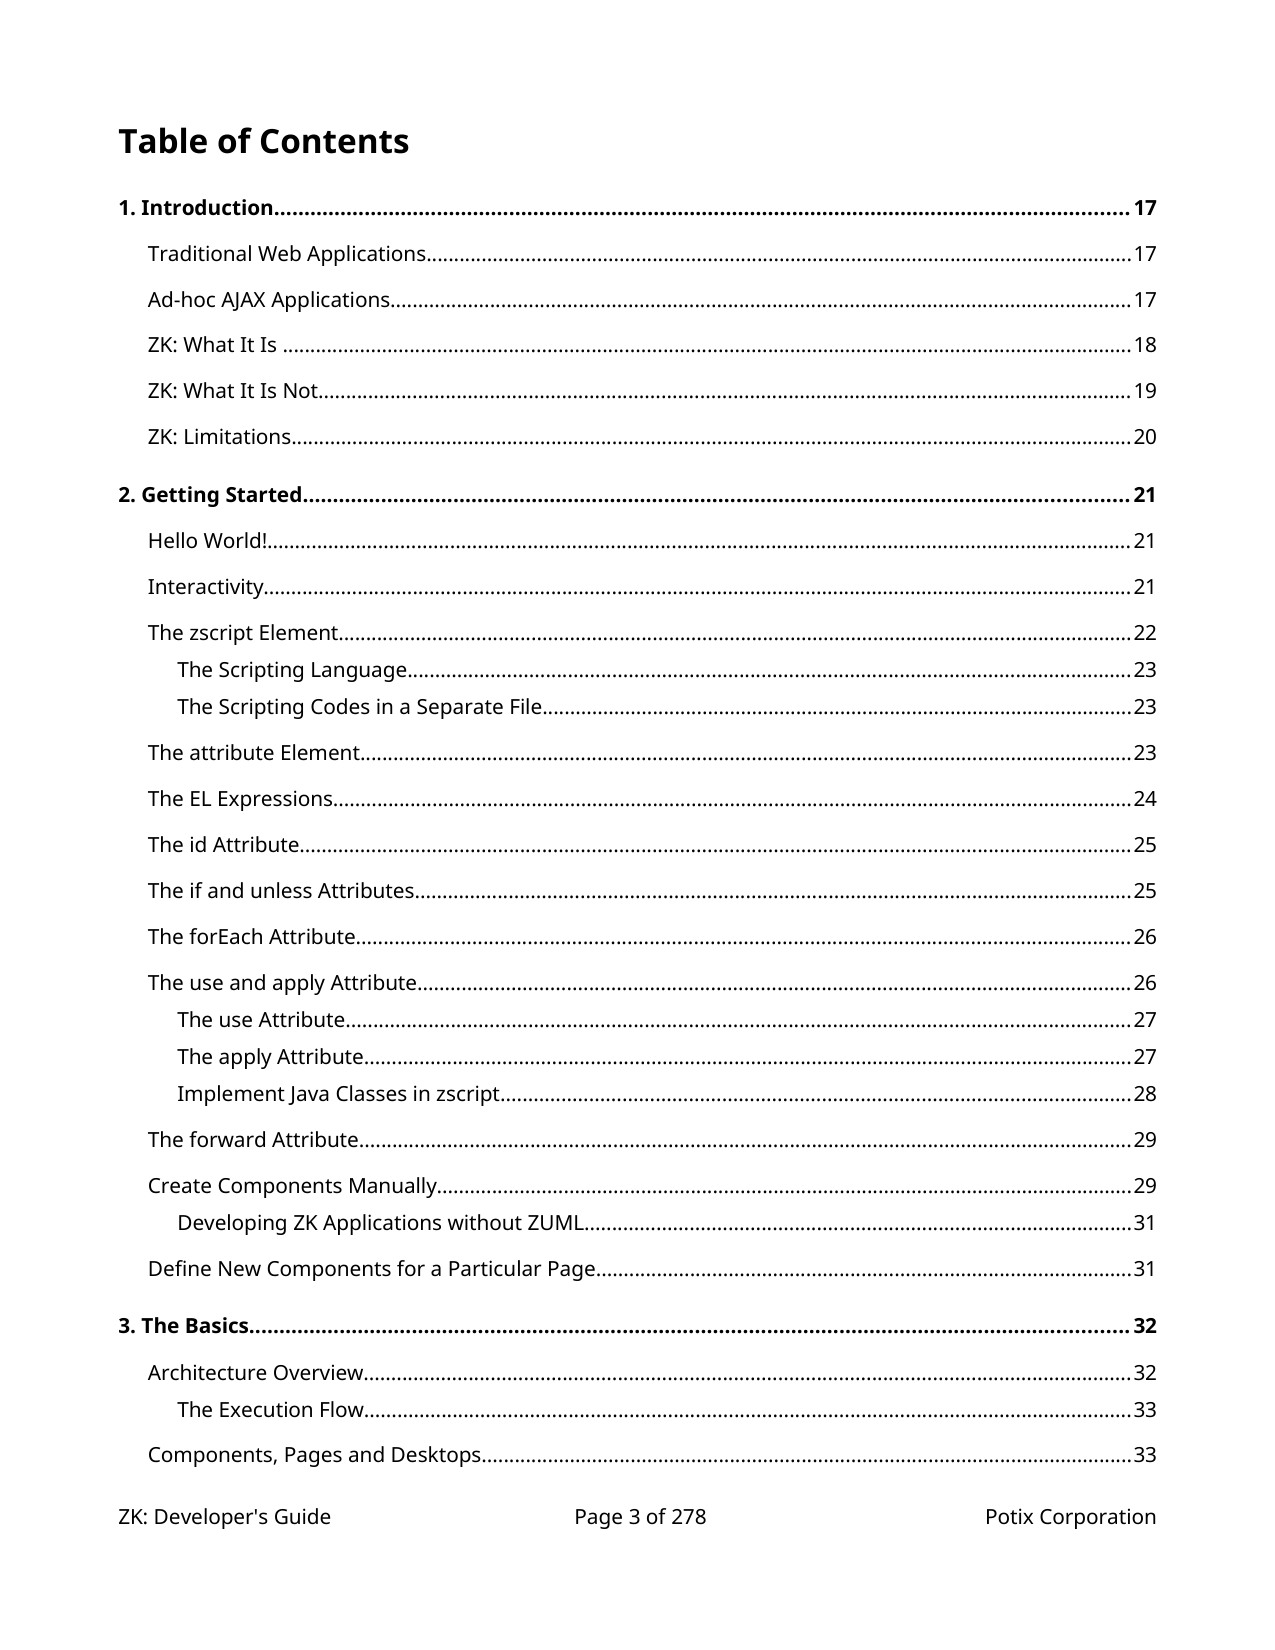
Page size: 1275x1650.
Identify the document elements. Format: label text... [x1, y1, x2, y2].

text 1. Introduction 17 [118, 193, 1157, 221]
text The id Attribute 25 [148, 830, 1157, 858]
subtitle Table of Contents [118, 118, 1157, 163]
text Implement Java Classes in zscript 28 [177, 1079, 1157, 1107]
text Architecture Overview 32 [148, 1358, 1157, 1386]
text The forEach Attribute 26 [148, 922, 1157, 950]
text Ad-hoc AJAX Applications 17 [148, 285, 1157, 313]
text The zscript Element 22 [148, 618, 1157, 646]
text ZK: What It Is Not 19 [148, 377, 1157, 405]
text ZK: What It Is 18 [148, 331, 1157, 359]
text Interactivity 21 [148, 572, 1157, 600]
text Developing ZK Applications without ZUML 31 [177, 1208, 1157, 1236]
text 3. The Basics 32 [118, 1312, 1157, 1340]
text The apply Attribute 27 [177, 1042, 1157, 1070]
text The use and apply Attribute 26 [148, 968, 1157, 996]
text The Execution Flow 33 [177, 1395, 1157, 1423]
text The if and unless Attributes 25 [148, 876, 1157, 904]
text Components, Pages and Desktops 33 [148, 1441, 1157, 1469]
text The Scripting Language 23 [177, 655, 1157, 683]
text The Scripting Codes in a Separate File 23 [177, 692, 1157, 720]
text The EL Expressions 24 [148, 784, 1157, 812]
text ZK: Limitations 20 [148, 422, 1157, 451]
text Traditional Web Applications 17 [148, 239, 1157, 267]
text Create Components Manually 29 [148, 1171, 1157, 1199]
text Hello World! 21 [148, 526, 1157, 554]
text 2. Getting Started 21 [118, 480, 1157, 508]
text The forward Attribute 29 [148, 1125, 1157, 1153]
text The attribute Element 23 [148, 738, 1157, 766]
text The use Attribute 27 [177, 1005, 1157, 1033]
text Define New Components for a Particular Page 31 [148, 1254, 1157, 1282]
